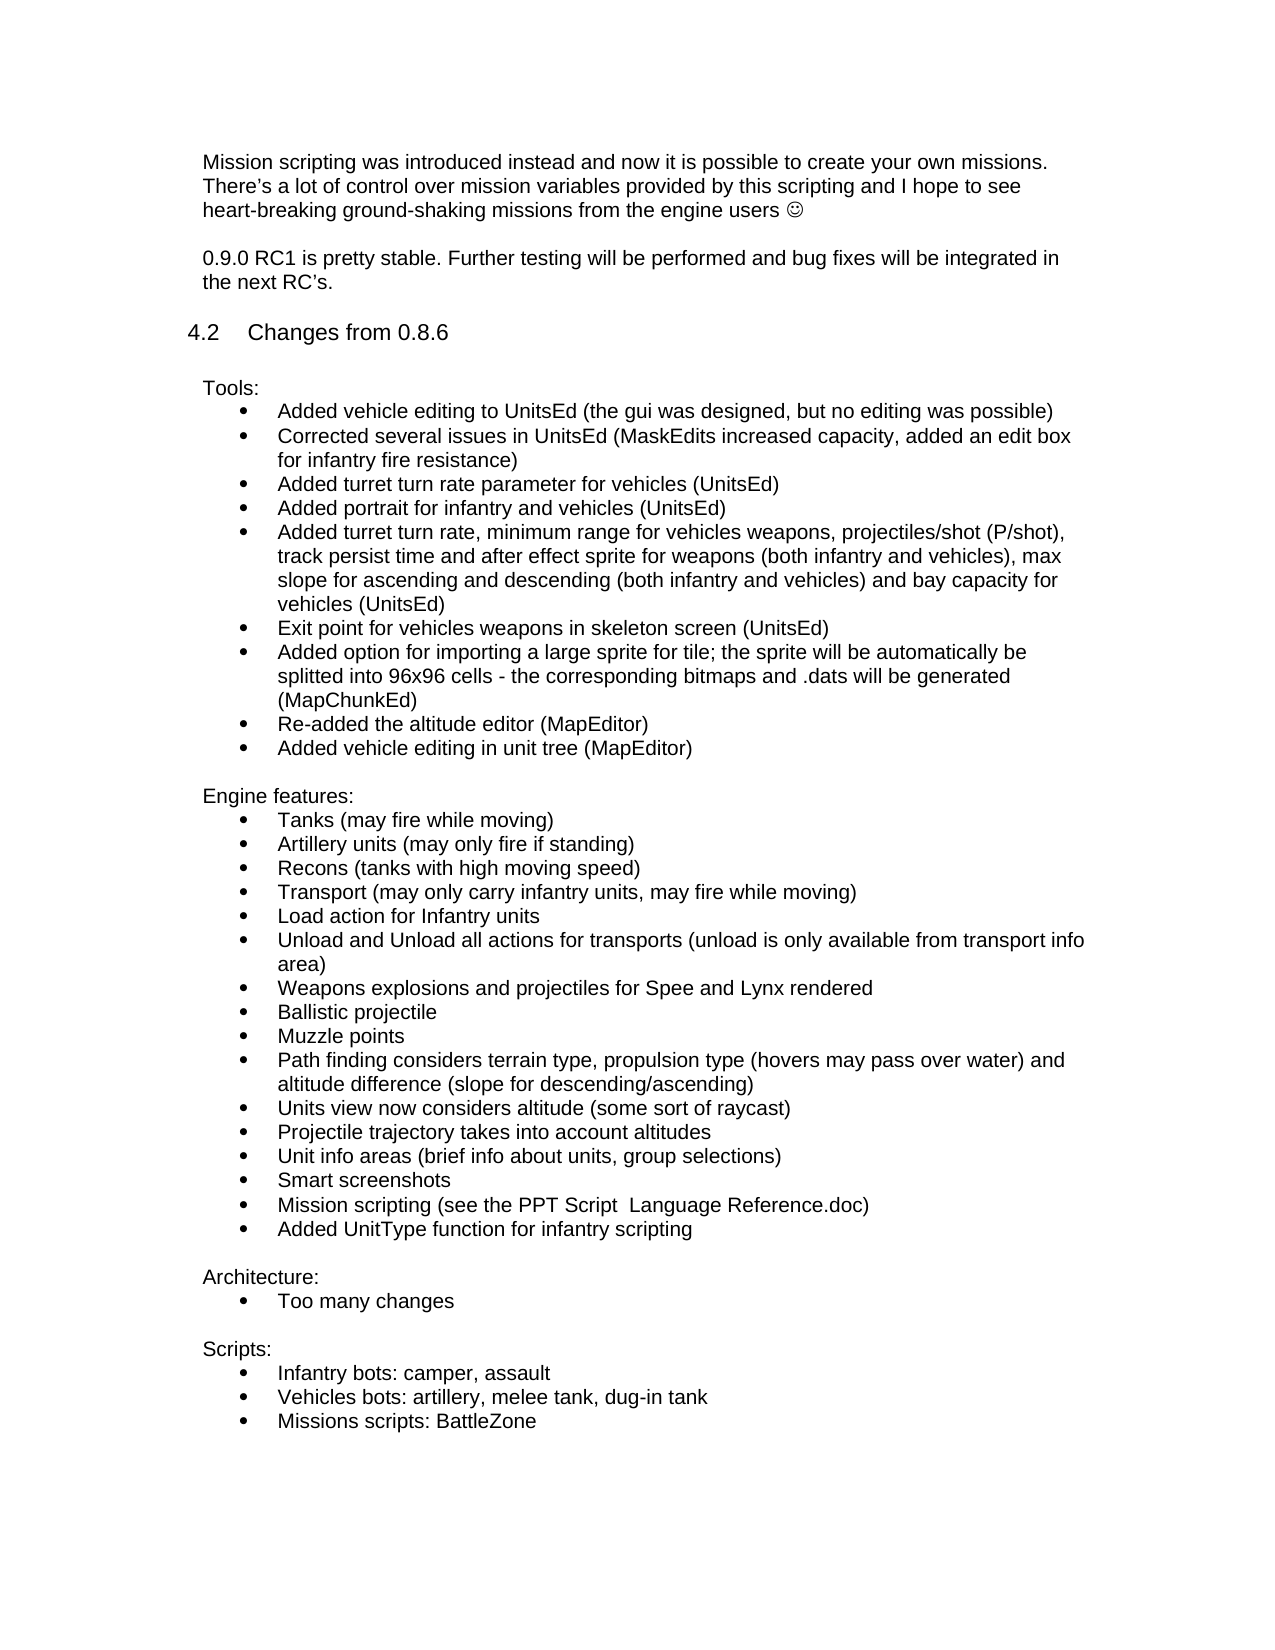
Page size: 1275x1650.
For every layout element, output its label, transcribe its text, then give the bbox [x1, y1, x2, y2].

text 0.9.0 RC1 is pretty stable. Further testing will be performed and bug fixes will be integrated in the next RC’s. [202, 246, 1072, 294]
text Mission scripting was introduced instead and now it is possible to create your own missions. There’s a lot of control over mission variables provided by this scripting and I hope to see heart-breaking ground-shaking missions from the engine users  [202, 150, 1072, 222]
list Unload and Unload all actions for transports (unload is only available from transport info area) [240, 928, 1087, 976]
list Load action for Infantry units [240, 904, 1087, 928]
list Path finding considers terrain type, propulsion type (hovers may pass over water) and altitude difference (slope for descending/ascending) [240, 1048, 1087, 1096]
list Vehicles bots: artillery, melee tank, dug-in tank [240, 1384, 1087, 1408]
text Tools: [202, 375, 1072, 399]
list Re-added the altitude editor (MapEditor) [240, 712, 1087, 736]
list Corrected several issues in UnitsEd (MaskEdits increased capacity, added an edit box for infantry fire resistance) [240, 423, 1087, 471]
list Added portrait for infantry and vehicles (UnitsEd) [240, 496, 1087, 519]
list Added vehicle editing to UnitsEd (the gui was designed, but no editing was possible) [240, 399, 1087, 423]
list Ballistic projectile [240, 1000, 1087, 1024]
list Transport (may only carry infantry units, may fire while moving) [240, 880, 1087, 904]
list Added option for importing a large sprite for tile; the sprite will be automatically be splitted into 96x96 cells - the corresponding bitmaps and .dats will be generated (MapChunkEd) [240, 639, 1087, 712]
text Engine features: [202, 784, 1072, 808]
list Smart screenshots [240, 1168, 1087, 1192]
text Scripts: [202, 1336, 1072, 1360]
list Tanks (may fire while moving) [240, 808, 1087, 832]
list Too many changes [240, 1288, 1087, 1312]
list Added turret turn rate parameter for vehicles (UnitsEd) [240, 471, 1087, 496]
text Architecture: [202, 1264, 1072, 1288]
list Added vehicle editing in unit tree (MapEditor) [240, 736, 1087, 760]
list Infantry bots: camper, assault [240, 1360, 1087, 1384]
list Added UnitType function for infantry scripting [240, 1216, 1087, 1241]
list Missions scripts: BattleZone [240, 1408, 1087, 1433]
list Artillery units (may only fire if standing) [240, 832, 1087, 856]
list Exit point for vehicles weapons in skeleton screen (UnitsEd) [240, 616, 1087, 639]
list Weapons explosions and projectiles for Spee and Lynx rendered [240, 976, 1087, 1000]
list Units view now considers altitude (some sort of raycast) [240, 1096, 1087, 1120]
list Muzzle points [240, 1024, 1087, 1048]
list Recons (tanks with high moving speed) [240, 856, 1087, 880]
list Added turret turn rate, minimum range for vehicles weapons, projectiles/shot (P/shot), track persist time and after effect sprite for weapons (both infantry and vehicles), max slope for ascending and descending (both infantry and vehicles) and bay capacity for vehicles (UnitsEd) [240, 519, 1087, 616]
list Projectile trajectory takes into account altitudes [240, 1120, 1087, 1144]
list Mission scripting (see the PPT Script Language Reference.doc) [240, 1192, 1087, 1216]
list Unit info areas (brief info about units, group selections) [240, 1144, 1087, 1168]
subtitle Changes from 0.8.6 [187, 319, 1087, 345]
